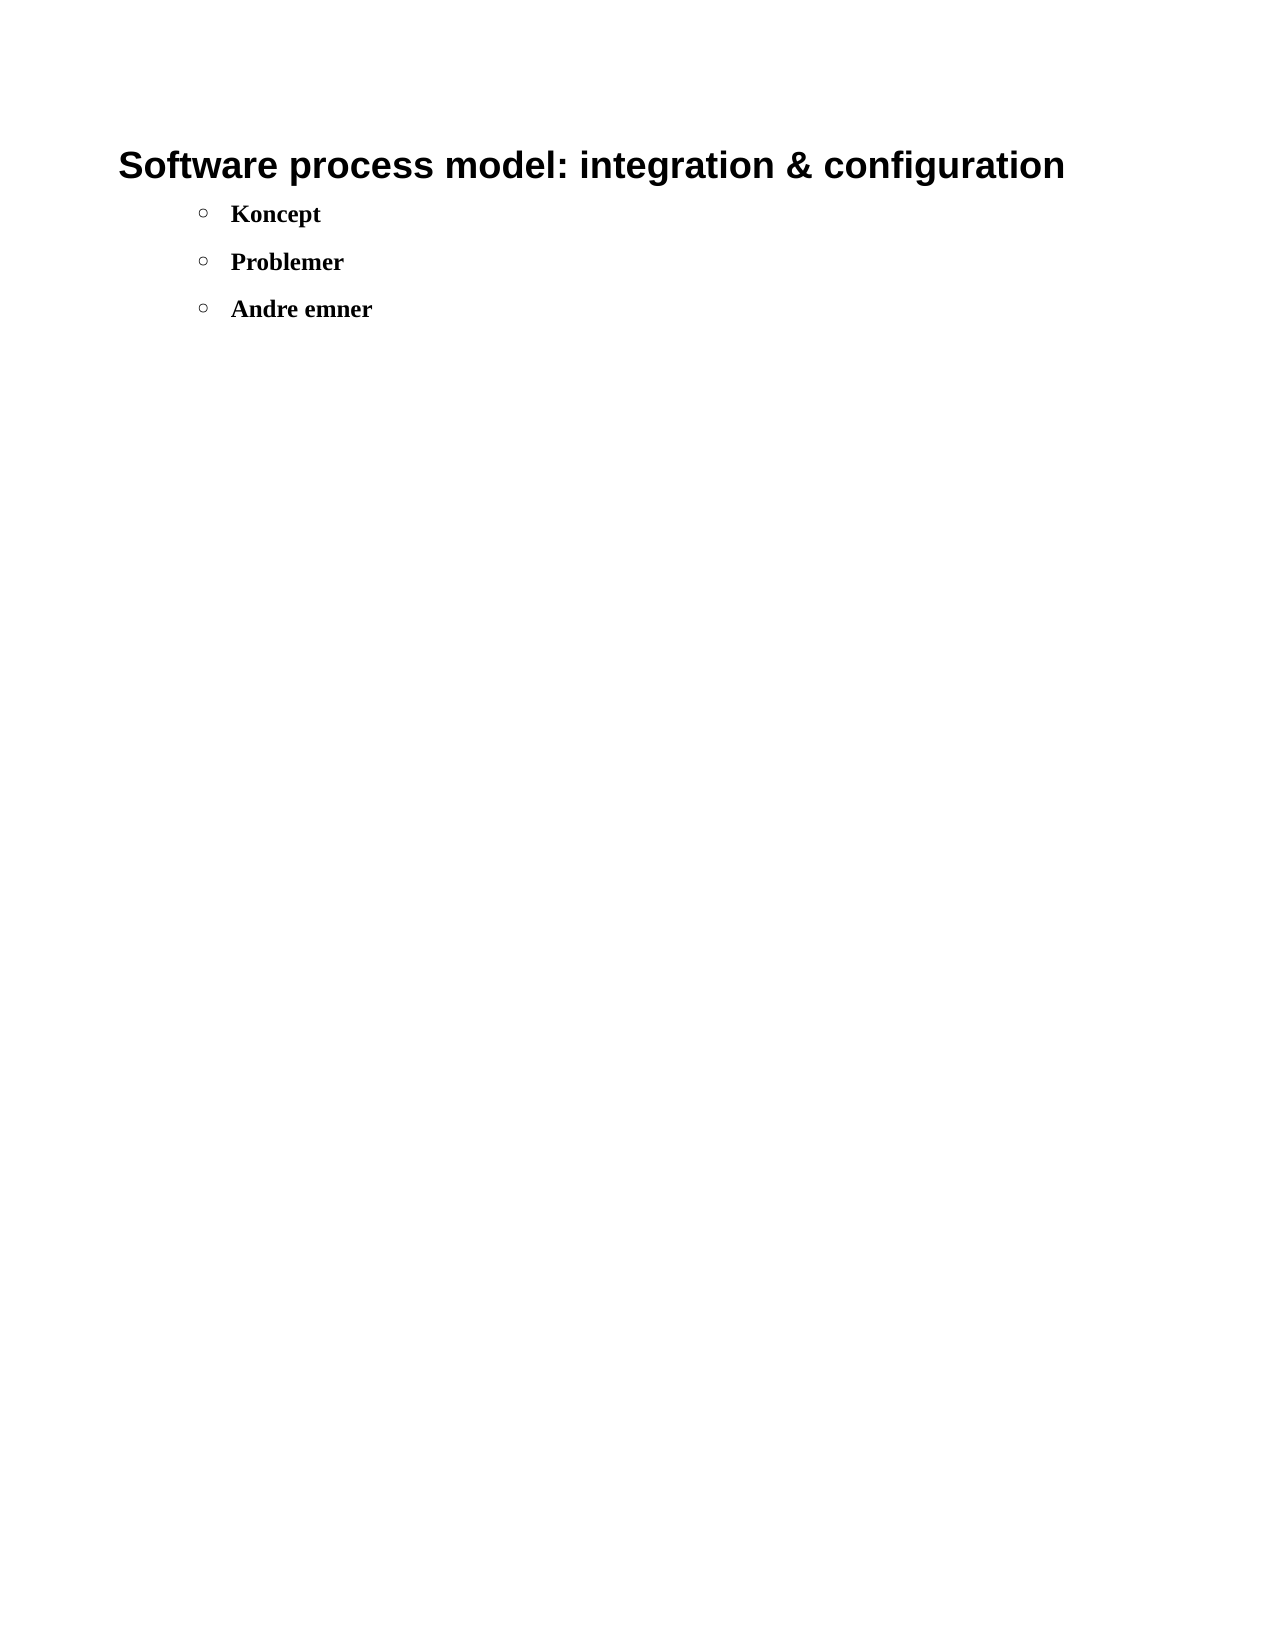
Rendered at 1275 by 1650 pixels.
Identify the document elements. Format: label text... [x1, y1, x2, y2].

list Koncept [193, 199, 1157, 228]
subtitle Software process model: integration & configuration [118, 143, 1157, 187]
list Andre emner [193, 294, 1157, 323]
list Problemer [193, 247, 1157, 276]
